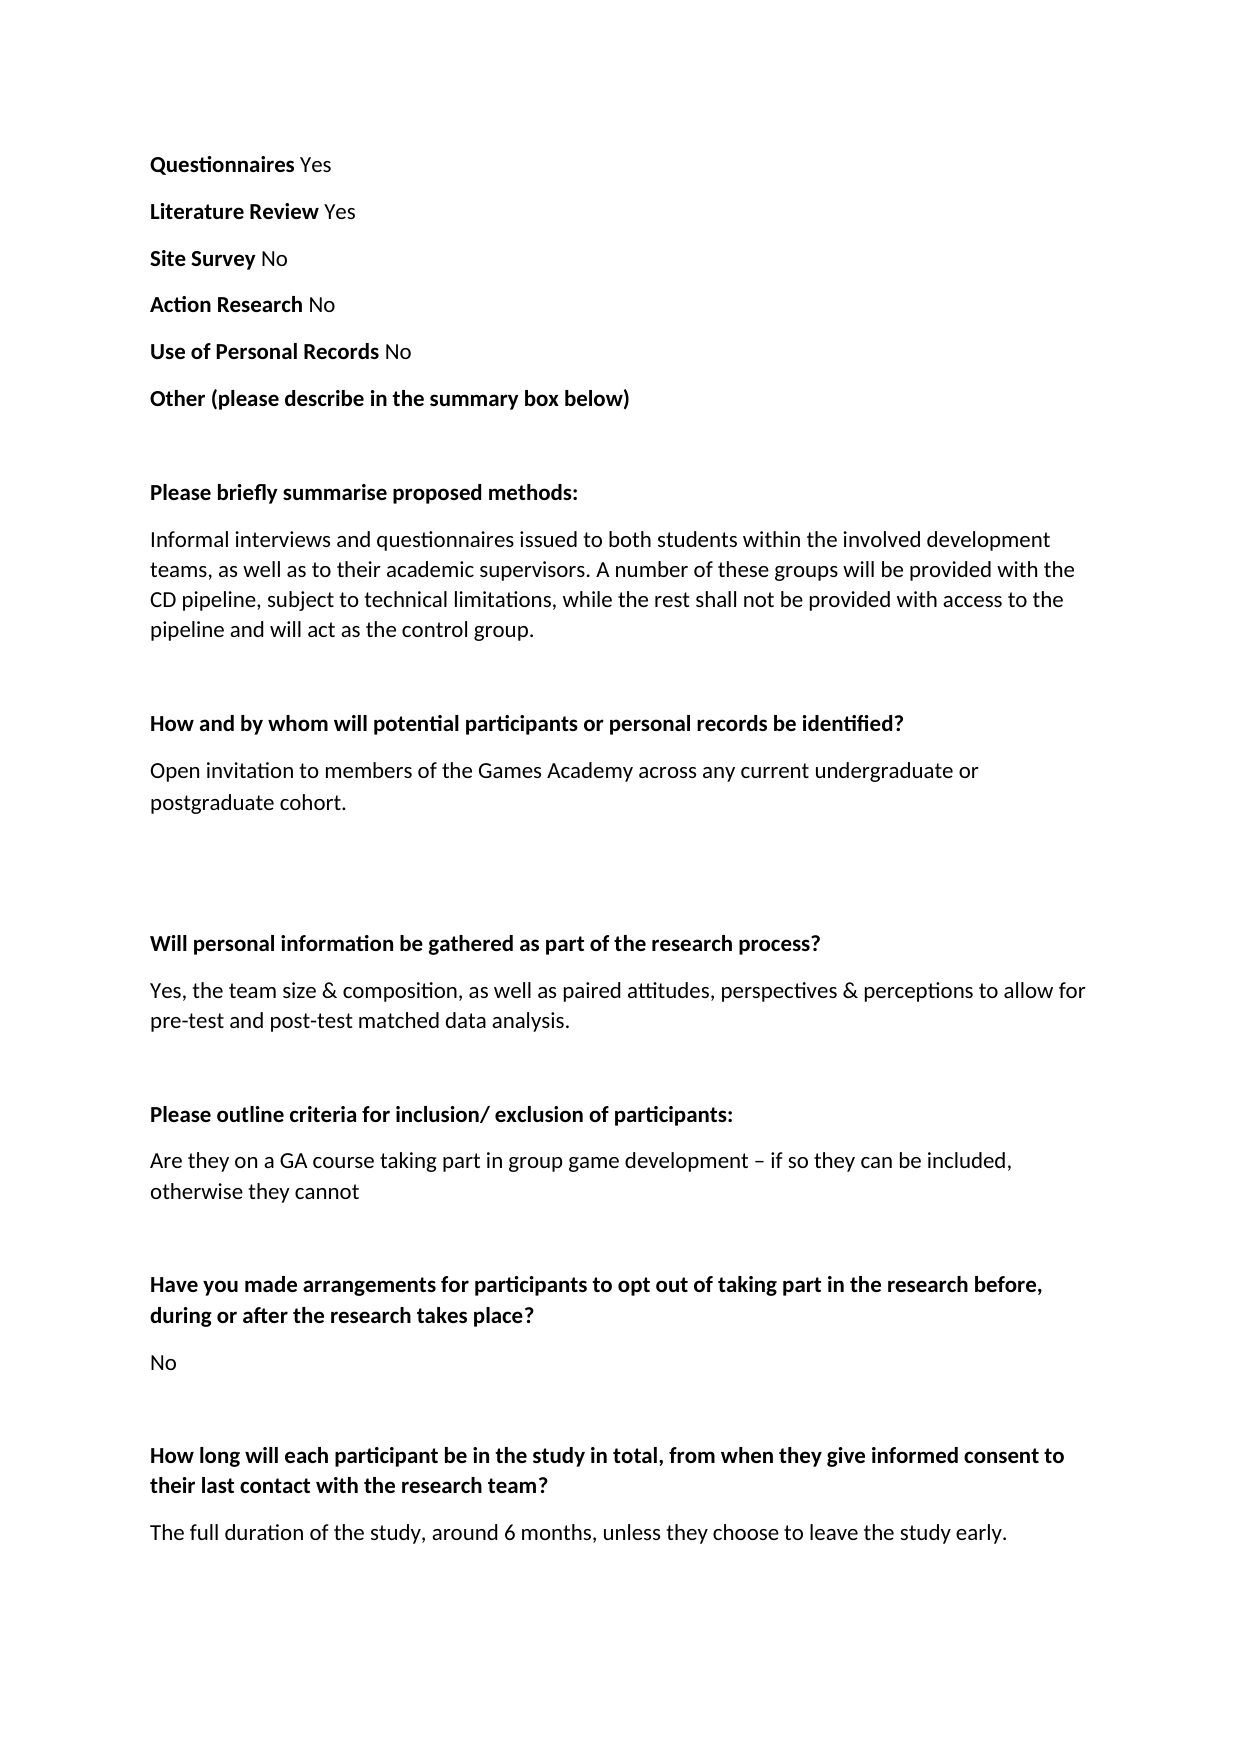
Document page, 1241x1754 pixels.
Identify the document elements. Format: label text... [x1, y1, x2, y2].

text The full duration of the study, around 6 months, unless they choose to leave the study early. [150, 1518, 1090, 1547]
text Open invitation to members of the Games Academy across any current undergraduate or postgraduate cohort. [150, 756, 1090, 816]
text No [150, 1348, 1090, 1376]
text Informal interviews and questionnaires issued to both students within the involved development teams, as well as to their academic supervisors. A number of these groups will be provided with the CD pipeline, subject to technical limitations, while the rest shall not be provided with access to the pipeline and will act as the control group. [150, 525, 1090, 644]
text Have you made arrangements for participants to opt out of taking part in the research before, during or after the research takes place? [150, 1271, 1090, 1329]
text Action Research No [150, 291, 1090, 319]
text Use of Personal Records No [150, 337, 1090, 366]
text Literature Review Yes [150, 197, 1090, 225]
text How long will each participant be in the study in total, from when they give informed consent to their last contact with the research team? [150, 1441, 1090, 1500]
text Please briefly summarise proposed methods: [150, 478, 1090, 506]
text Please outline criteria for inclusion/ exclusion of participants: [150, 1100, 1090, 1128]
text Site Survey No [150, 244, 1090, 272]
text How and by whom will potential participants or personal records be identified? [150, 709, 1090, 737]
text Will personal information be gathered as part of the research process? [150, 929, 1090, 957]
text Other (please describe in the summary box below) [150, 384, 1090, 412]
text Are they on a GA course taking part in group game development – if so they can be included, otherwise they cannot [150, 1147, 1090, 1205]
text Yes, the team size & composition, as well as paired attitudes, perspectives & perceptions to allow for pre-test and post-test matched data analysis. [150, 976, 1090, 1034]
text Questionnaires Yes [150, 150, 1090, 178]
